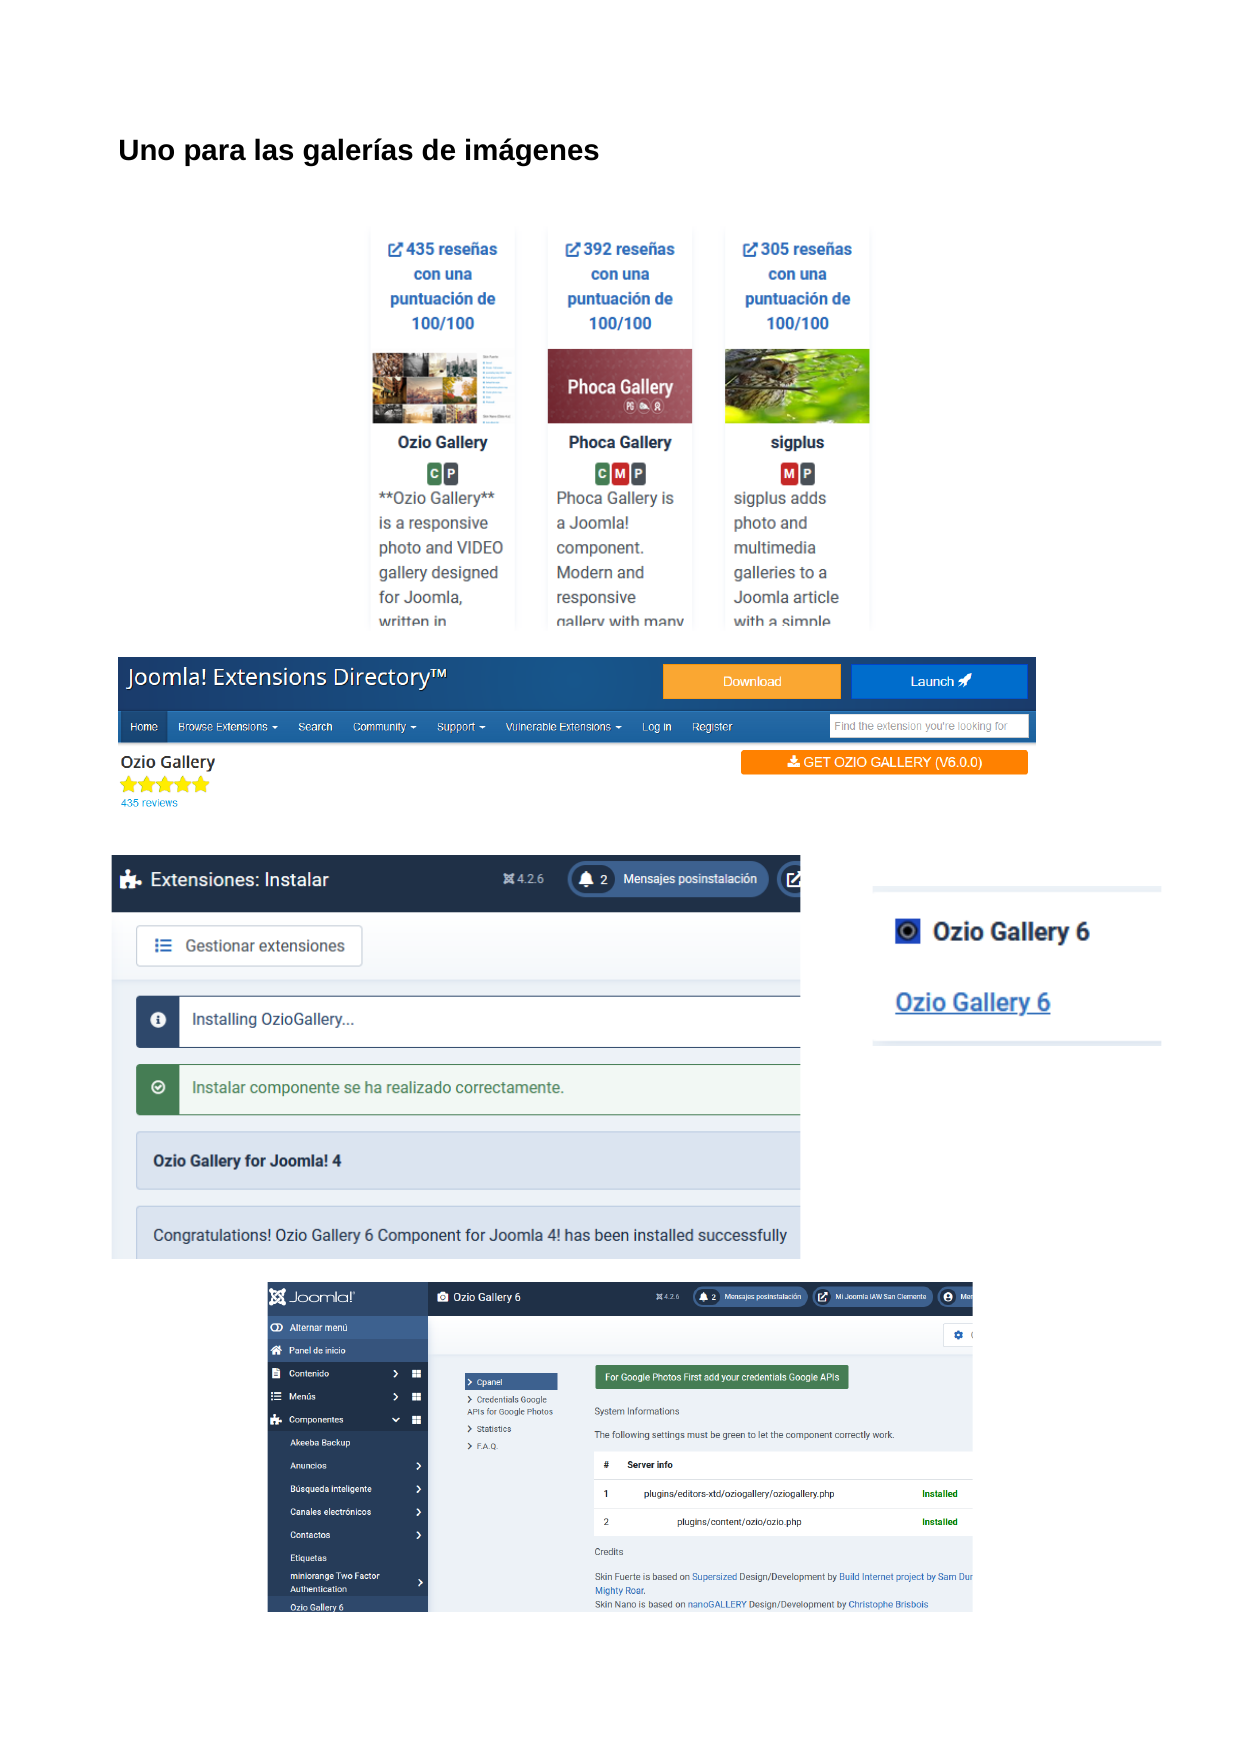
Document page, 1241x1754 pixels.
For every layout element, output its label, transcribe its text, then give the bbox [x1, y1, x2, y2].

picture [267, 1282, 973, 1612]
subtitle Uno para las galerías de imágenes [118, 133, 1122, 166]
picture [872, 886, 1162, 1046]
picture [111, 855, 801, 1259]
picture [353, 226, 887, 631]
picture [118, 657, 1036, 813]
